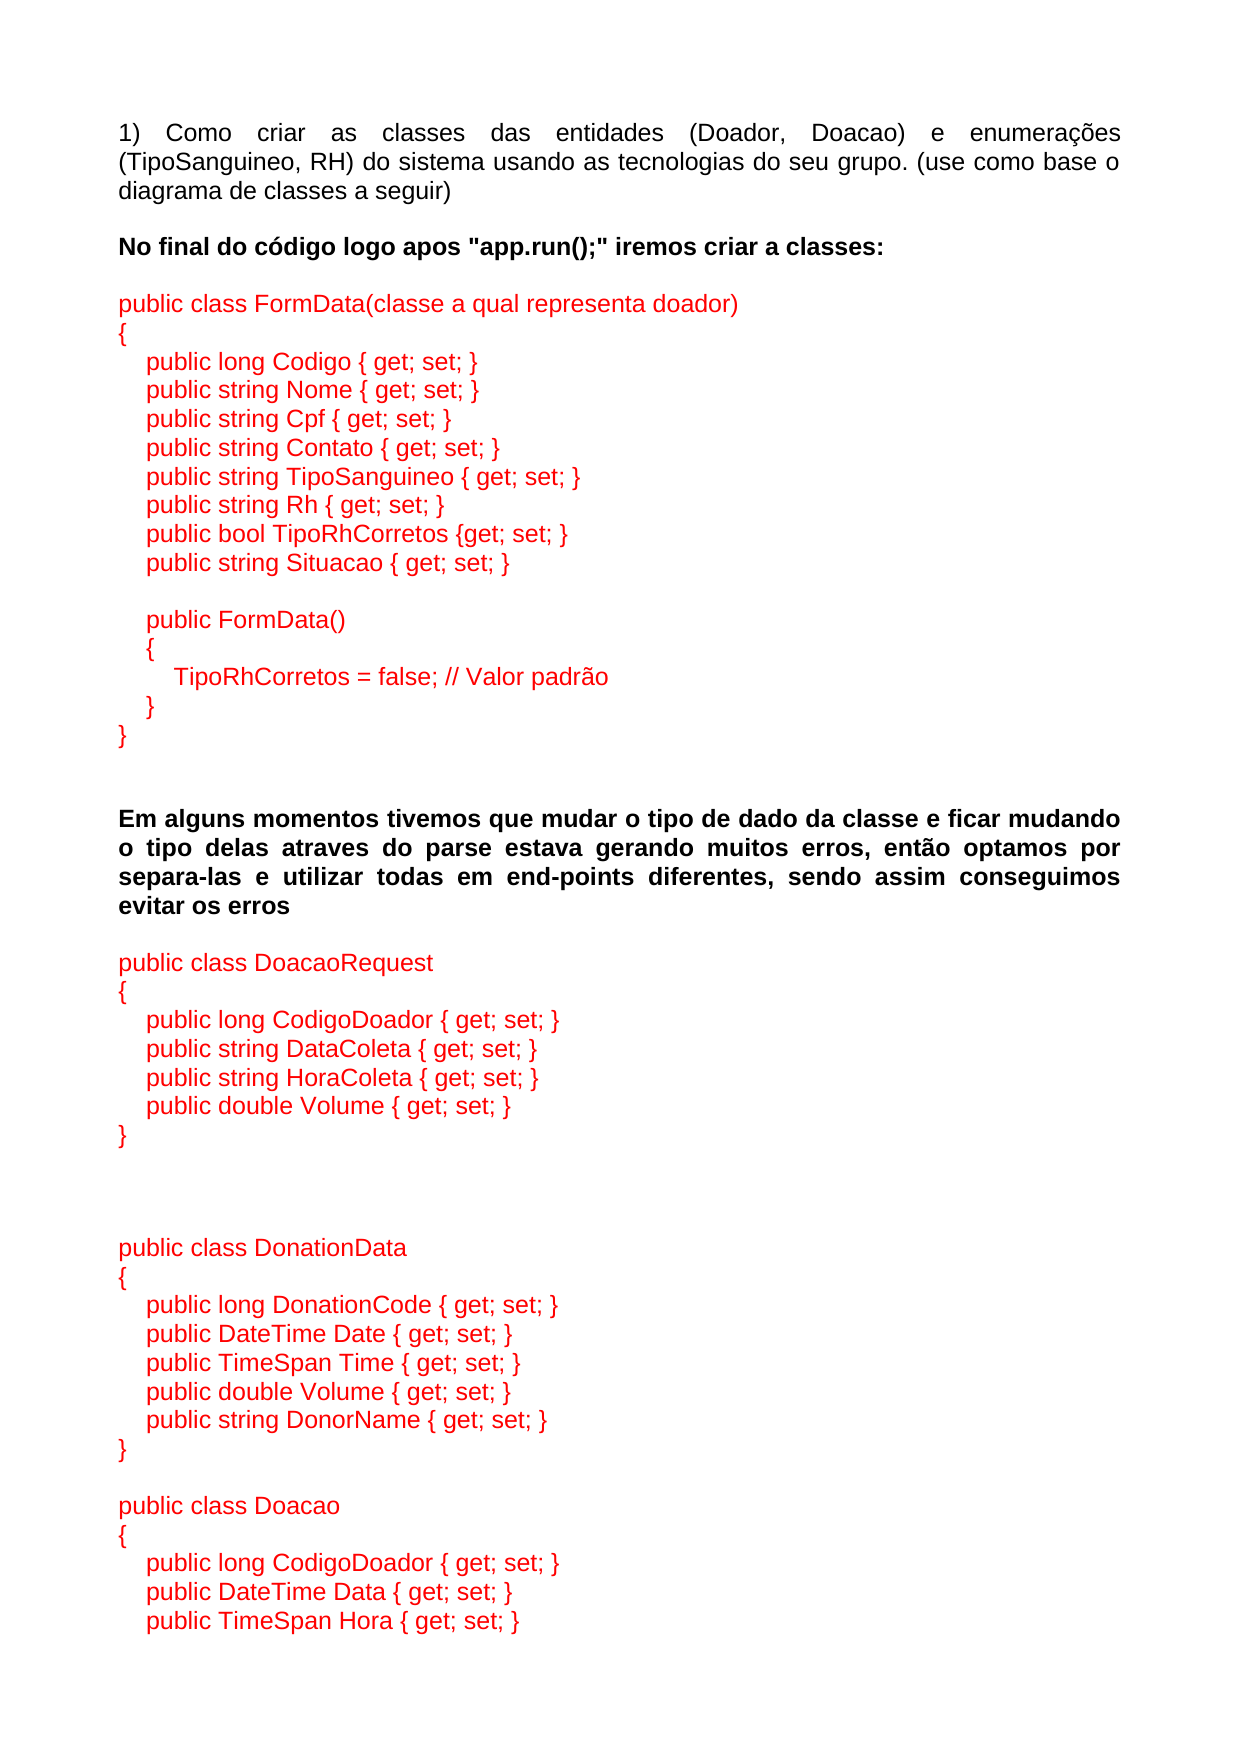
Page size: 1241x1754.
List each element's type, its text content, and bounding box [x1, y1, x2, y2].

text public string DonorName { get; set; } [118, 1405, 1122, 1434]
text public long DonationCode { get; set; } [118, 1290, 1122, 1319]
text public string Situacao { get; set; } [118, 548, 1122, 577]
text { [118, 1519, 1122, 1548]
text } [118, 691, 1122, 720]
text { [118, 633, 1122, 662]
text public TimeSpan Hora { get; set; } [118, 1606, 1122, 1634]
text public DateTime Data { get; set; } [118, 1577, 1122, 1606]
text public FormData() [118, 605, 1122, 633]
text public DateTime Date { get; set; } [118, 1319, 1122, 1348]
text public double Volume { get; set; } [118, 1091, 1122, 1120]
text public string Contato { get; set; } [118, 433, 1122, 462]
text 1) Como criar as classes das entidades (Doador, Doacao) e enumerações (TipoSanguineo, RH) do sistema usando as tecnologias do seu grupo. (use como base o diagrama de classes a seguir) [118, 118, 1122, 204]
text TipoRhCorretos = false; // Valor padrão [118, 662, 1122, 691]
text public string TipoSanguineo { get; set; } [118, 462, 1122, 490]
text } [118, 720, 1122, 748]
text public class DonationData [118, 1233, 1122, 1262]
text public class FormData(classe a qual representa doador) [118, 289, 1122, 318]
text public class DoacaoRequest [118, 947, 1122, 976]
text public string Cpf { get; set; } [118, 404, 1122, 433]
text public bool TipoRhCorretos {get; set; } [118, 519, 1122, 548]
text public TimeSpan Time { get; set; } [118, 1348, 1122, 1377]
text public double Volume { get; set; } [118, 1377, 1122, 1405]
text public string DataColeta { get; set; } [118, 1034, 1122, 1062]
text public long CodigoDoador { get; set; } [118, 1548, 1122, 1577]
text } [118, 1434, 1122, 1463]
text } [118, 1120, 1122, 1149]
text { [118, 318, 1122, 347]
text public string Nome { get; set; } [118, 375, 1122, 404]
text public string Rh { get; set; } [118, 490, 1122, 519]
text { [118, 976, 1122, 1005]
text public class Doacao [118, 1491, 1122, 1519]
text public long CodigoDoador { get; set; } [118, 1005, 1122, 1034]
text public string HoraColeta { get; set; } [118, 1062, 1122, 1091]
text No final do código logo apos "app.run();" iremos criar a classes: [118, 232, 1122, 261]
text Em alguns momentos tivemos que mudar o tipo de dado da classe e ficar mudando o tipo delas atraves do parse estava gerando muitos erros, então optamos por separa-las e utilizar todas em end-points diferentes, sendo assim conseguimos evitar os erros [118, 804, 1122, 919]
text { [118, 1262, 1122, 1290]
text public long Codigo { get; set; } [118, 347, 1122, 375]
